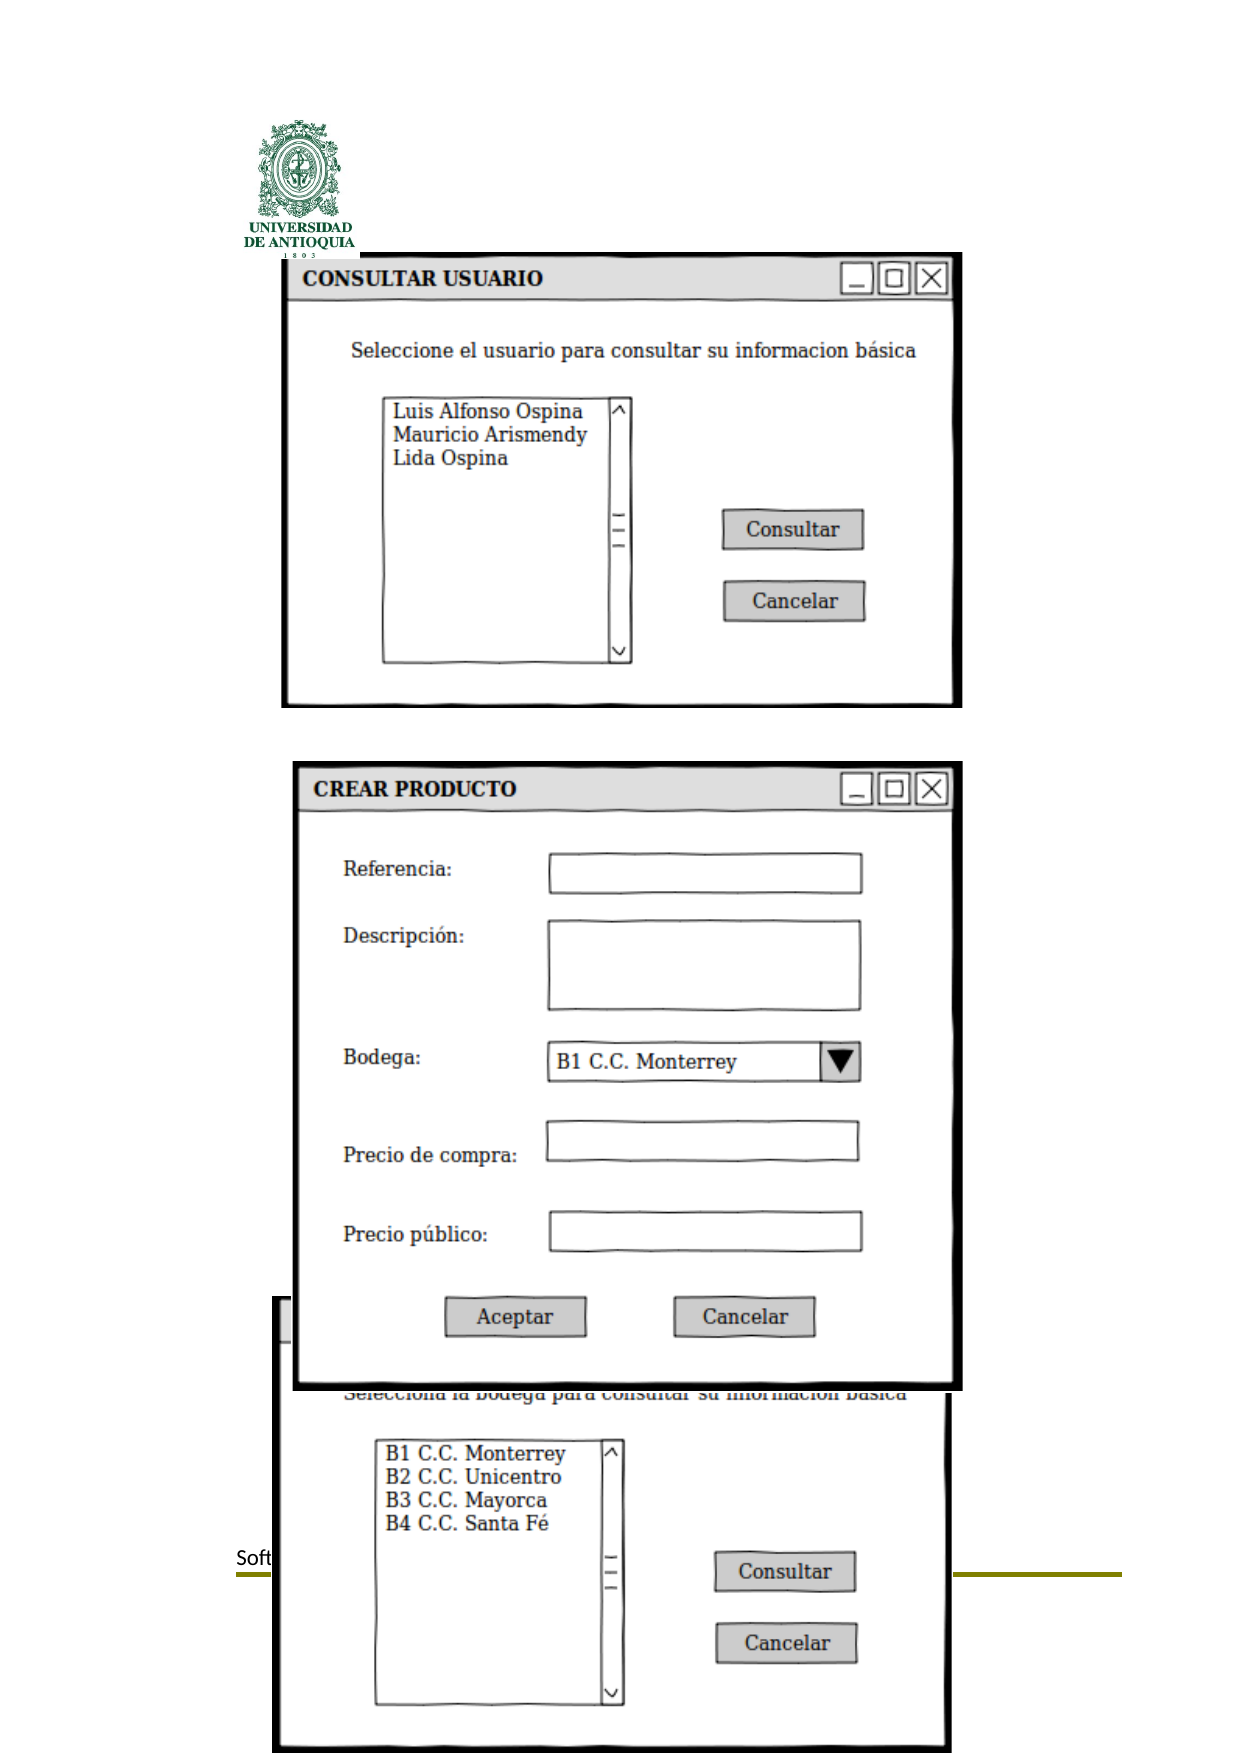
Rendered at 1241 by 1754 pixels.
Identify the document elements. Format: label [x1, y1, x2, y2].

picture [281, 252, 963, 708]
picture [272, 1296, 952, 1753]
picture [292, 761, 963, 1391]
picture [240, 117, 359, 258]
